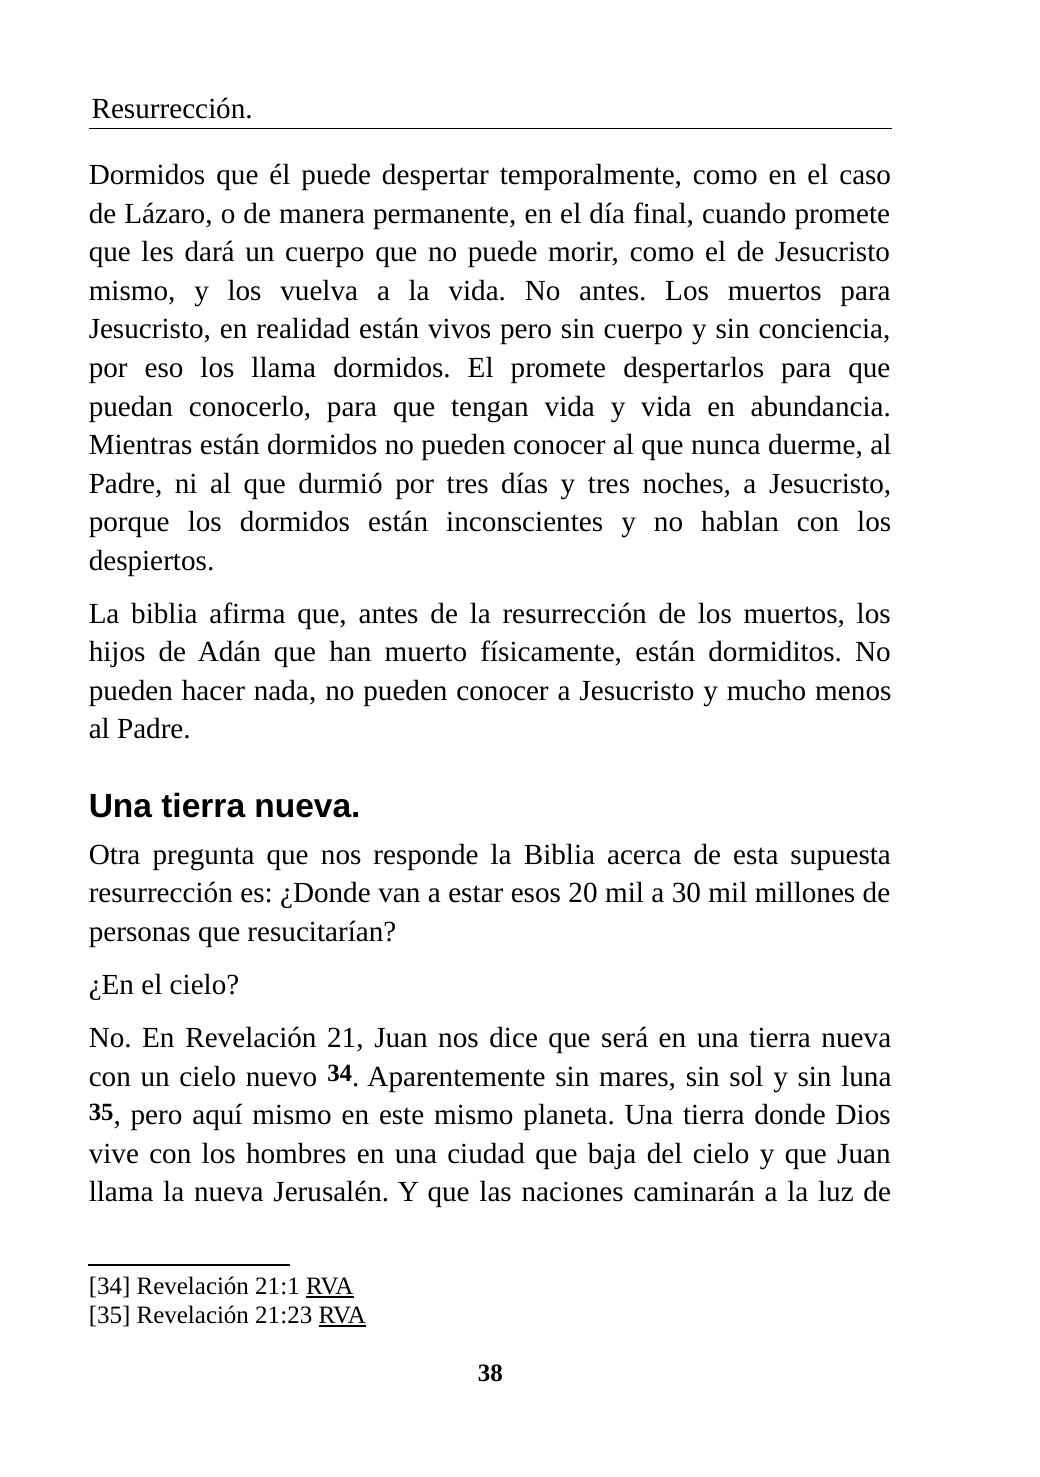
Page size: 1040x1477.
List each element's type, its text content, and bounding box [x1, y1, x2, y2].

text La biblia afirma que, antes de la resurrección de los muertos, los hijos de Adán que han muerto físicamente, están dormiditos. No pueden hacer nada, no pueden conocer a Jesucristo y mucho menos al Padre. [88, 596, 892, 745]
text No. En Revelación 21, Juan nos dice que será en una tierra nueva con un cielo nuevo . Aparentemente sin mares, sin sol y sin luna , pero aquí mismo en este mismo planeta. Una tierra donde Dios vive con los hombres en una ciudad que baja del cielo y que Juan llama la nueva Jerusalén. Y que las naciones caminarán a la luz de [88, 1020, 892, 1208]
text Otra pregunta que nos responde la Biblia acerca de esta supuesta resurrección es: ¿Donde van a estar esos 20 mil a 30 mil millones de personas que resucitarían? [88, 837, 892, 947]
text Revelación 21:23 RVA [88, 1300, 892, 1329]
text Dormidos que él puede despertar temporalmente, como en el caso de Lázaro, o de manera permanente, en el día final, cuando promete que les dará un cuerpo que no puede morir, como el de Jesucristo mismo, y los vuelva a la vida. No antes. Los muertos para Jesucristo, en realidad están vivos pero sin cuerpo y sin conciencia, por eso los llama dormidos. El promete despertarlos para que puedan conocerlo, para que tengan vida y vida en abundancia. Mientras están dormidos no pueden conocer al que nunca duerme, al Padre, ni al que durmió por tres días y tres noches, a Jesucristo, porque los dormidos están inconscientes y no hablan con los despiertos. [88, 157, 892, 576]
text Revelación 21:1 RVA [88, 1271, 892, 1300]
subtitle Una tierra nueva. [88, 786, 892, 824]
text ¿En el cielo? [88, 967, 892, 1001]
